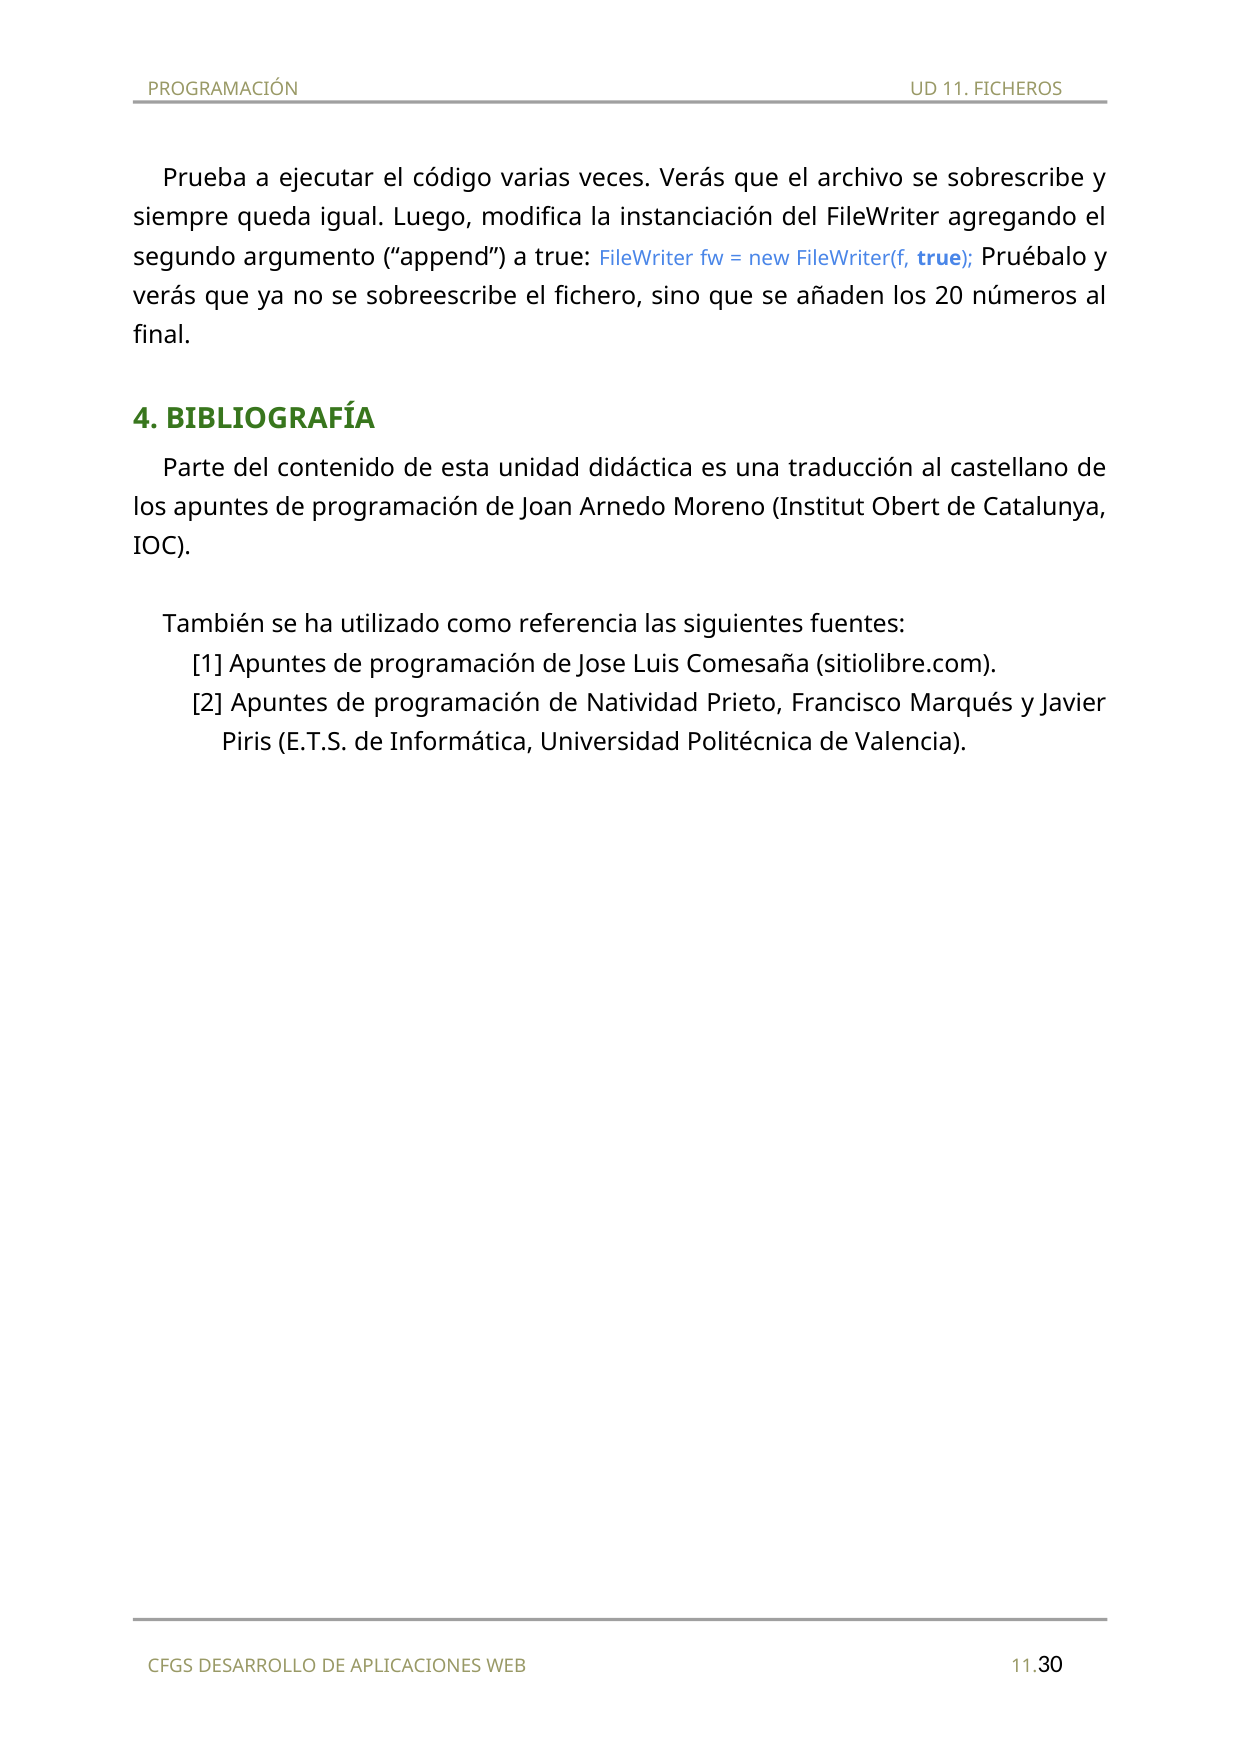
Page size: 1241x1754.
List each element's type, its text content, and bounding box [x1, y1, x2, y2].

text Prueba a ejecutar el código varias veces. Verás que el archivo se sobrescribe y siempre queda igual. Luego, modifica la instanciación del FileWriter agregando el segundo argumento (“append”) a true: FileWriter fw = new FileWriter(f, true); Pruébalo y verás que ya no se sobreescribe el fichero, sino que se añaden los 20 números al final. [133, 160, 1107, 351]
text También se ha utilizado como referencia las siguientes fuentes: [133, 606, 1107, 640]
text [2] Apuntes de programación de Natividad Prieto, Francisco Marqués y Javier Piris (E.T.S. de Informática, Universidad Politécnica de Valencia). [192, 684, 1107, 758]
subtitle 4. BIBLIOGRAFÍA [133, 397, 1107, 437]
text Parte del contenido de esta unidad didáctica es una traducción al castellano de los apuntes de programación de Joan Arnedo Moreno (Institut Obert de Catalunya, IOC). [133, 449, 1107, 562]
text [1] Apuntes de programación de Jose Luis Comesaña (sitiolibre.com). [192, 645, 1107, 679]
